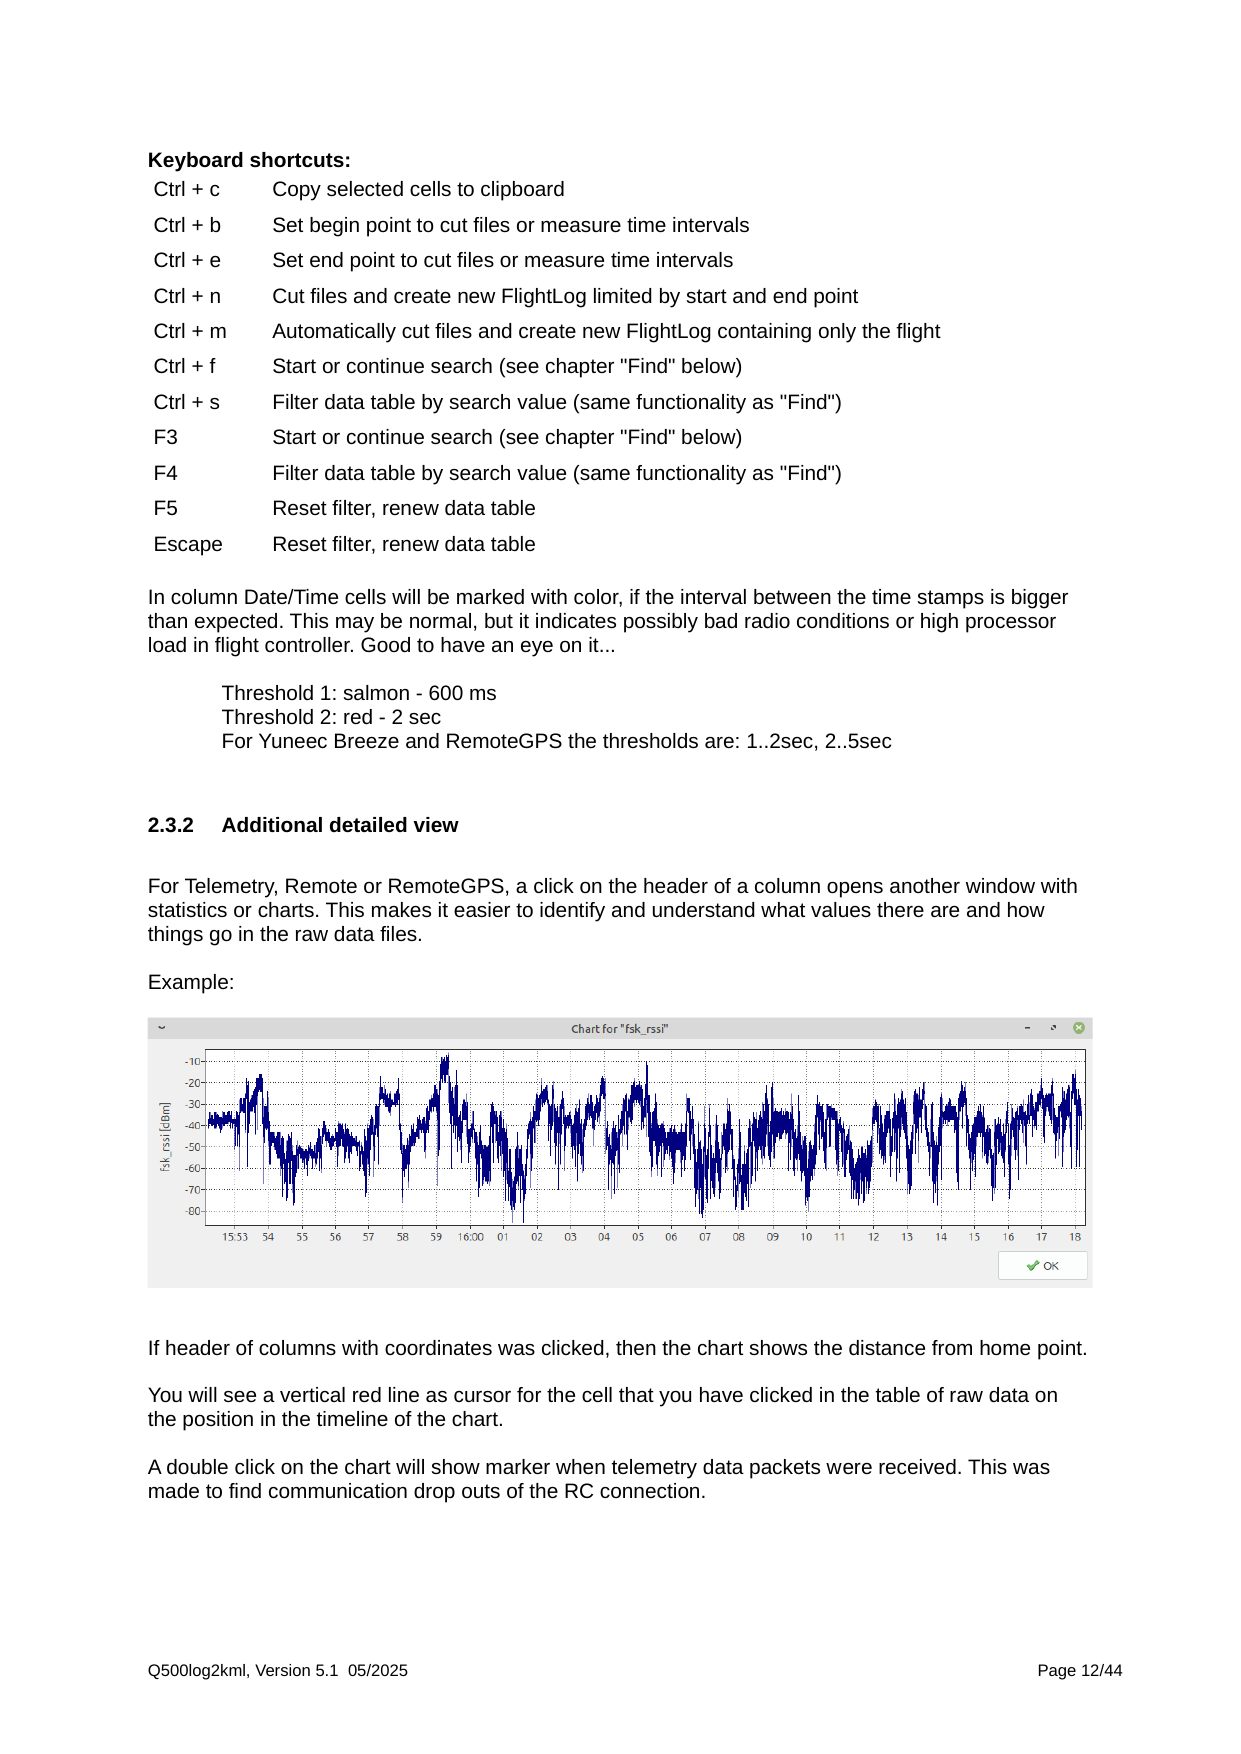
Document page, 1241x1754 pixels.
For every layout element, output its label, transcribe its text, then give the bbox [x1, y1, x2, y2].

table_cell F4 [148, 455, 266, 490]
table_cell Ctrl + f [148, 349, 266, 384]
table_cell Escape [148, 526, 266, 561]
table_cell Filter data table by search value (same functionality as "Find") [266, 384, 1093, 419]
text You will see a vertical red line as cursor for the cell that you have clicked in the table of raw data on the position in the timeline of the chart. [148, 1383, 1093, 1431]
text A double click on the chart will show marker when telemetry data packets were received. This was made to find communication drop outs of the RC connection. [148, 1455, 1093, 1503]
table_cell Cut files and create new FlightLog limited by start and end point [266, 278, 1093, 313]
table_cell Reset filter, renew data table [266, 526, 1093, 561]
table_cell Ctrl + s [148, 384, 266, 419]
text Keyboard shortcuts: [148, 148, 1093, 172]
text In column Date/Time cells will be marked with color, if the interval between the time stamps is bigger than expected. This may be normal, but it indicates possibly bad radio conditions or high processor load in flight controller. Good to have an eye on it... [148, 585, 1093, 657]
table_cell F5 [148, 490, 266, 526]
text For Yuneec Breeze and RemoteGPS the thresholds are: 1..2sec, 2..5sec [221, 729, 1093, 753]
table_cell Start or continue search (see chapter "Find" below) [266, 349, 1093, 384]
table_cell Filter data table by search value (same functionality as "Find") [266, 455, 1093, 490]
table_cell Ctrl + n [148, 278, 266, 313]
table_header Ctrl + c [148, 172, 266, 207]
table_cell Set end point to cut files or measure time intervals [266, 243, 1093, 278]
picture [147, 1017, 1093, 1288]
table_header Copy selected cells to clipboard [266, 172, 1093, 207]
text Threshold 1: salmon - 600 ms [221, 681, 1093, 705]
text Example: [148, 969, 1093, 993]
text Threshold 2: red - 2 sec [221, 705, 1093, 729]
table_cell Automatically cut files and create new FlightLog containing only the flight [266, 313, 1093, 349]
table_cell Start or continue search (see chapter "Find" below) [266, 420, 1093, 455]
table_cell Ctrl + e [148, 243, 266, 278]
table_cell F3 [148, 420, 266, 455]
text For Telemetry, Remote or RemoteGPS, a click on the header of a column opens another window with statistics or charts. This makes it easier to identify and understand what values there are and how things go in the raw data files. [148, 874, 1093, 946]
table_cell Ctrl + b [148, 207, 266, 242]
table_cell Ctrl + m [148, 313, 266, 349]
table_cell Reset filter, renew data table [266, 490, 1093, 526]
subtitle Additional detailed view [148, 813, 1093, 837]
table_cell Set begin point to cut files or measure time intervals [266, 207, 1093, 242]
text If header of columns with coordinates was clicked, then the chart shows the distance from home point. [148, 1335, 1093, 1359]
